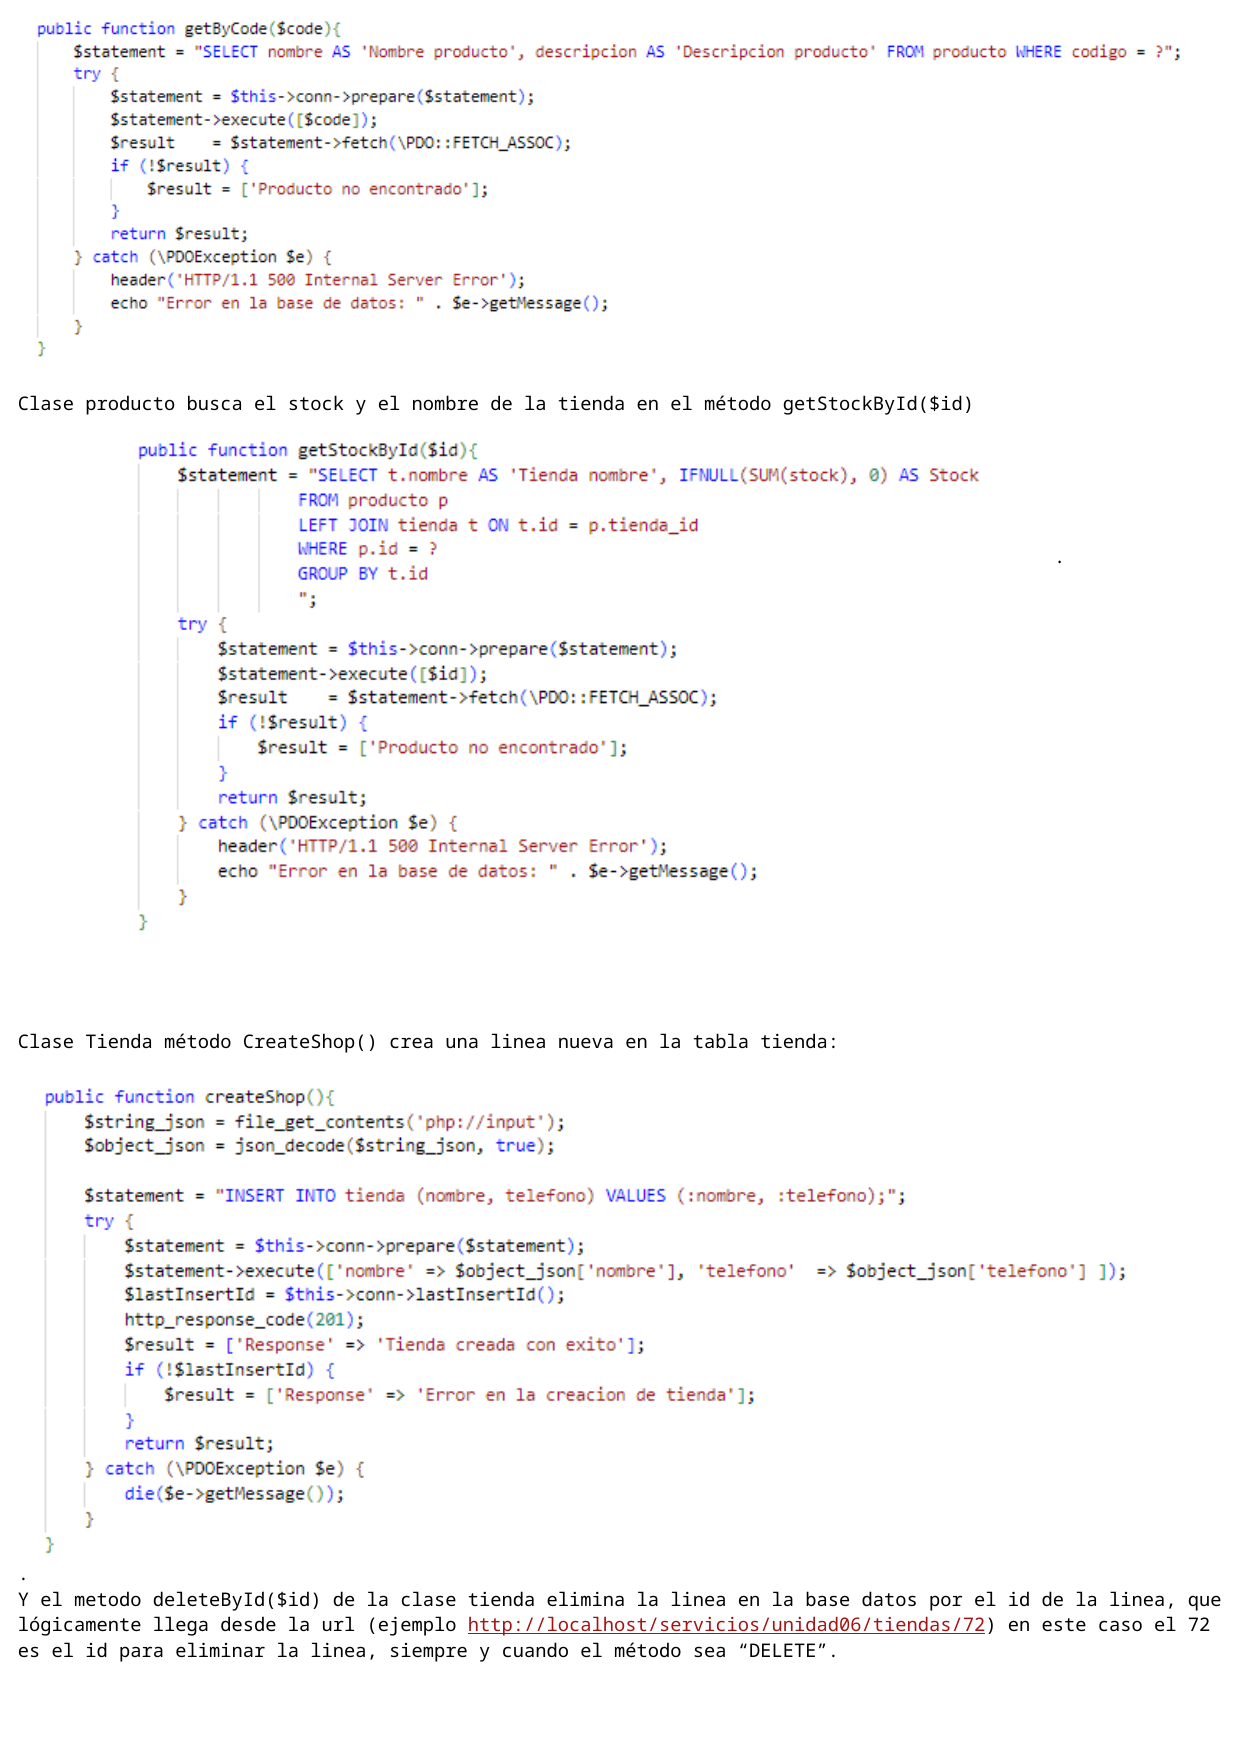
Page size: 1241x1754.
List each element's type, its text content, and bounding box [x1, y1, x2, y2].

picture [17, 17, 1223, 365]
picture [23, 1079, 1218, 1561]
text Clase producto busca el stock y el nombre de la tienda en el método getStockById($id) [18, 390, 1222, 416]
text . [18, 1079, 1222, 1586]
picture [121, 425, 1054, 943]
text . [1054, 543, 1222, 569]
text Clase Tienda método CreateShop() crea una linea nueva en la tabla tienda: [18, 1028, 1222, 1053]
text Y el metodo deleteById($id) de la clase tienda elimina la linea en la base datos por el id de la linea, que lógicamente llega desde la url (ejemplo http://localhost/servicios/unidad06/tiendas/72) en este caso el 72 es el id para eliminar la linea, siempre y cuando el método sea “DELETE”. [18, 1586, 1222, 1662]
text [18, 543, 121, 569]
